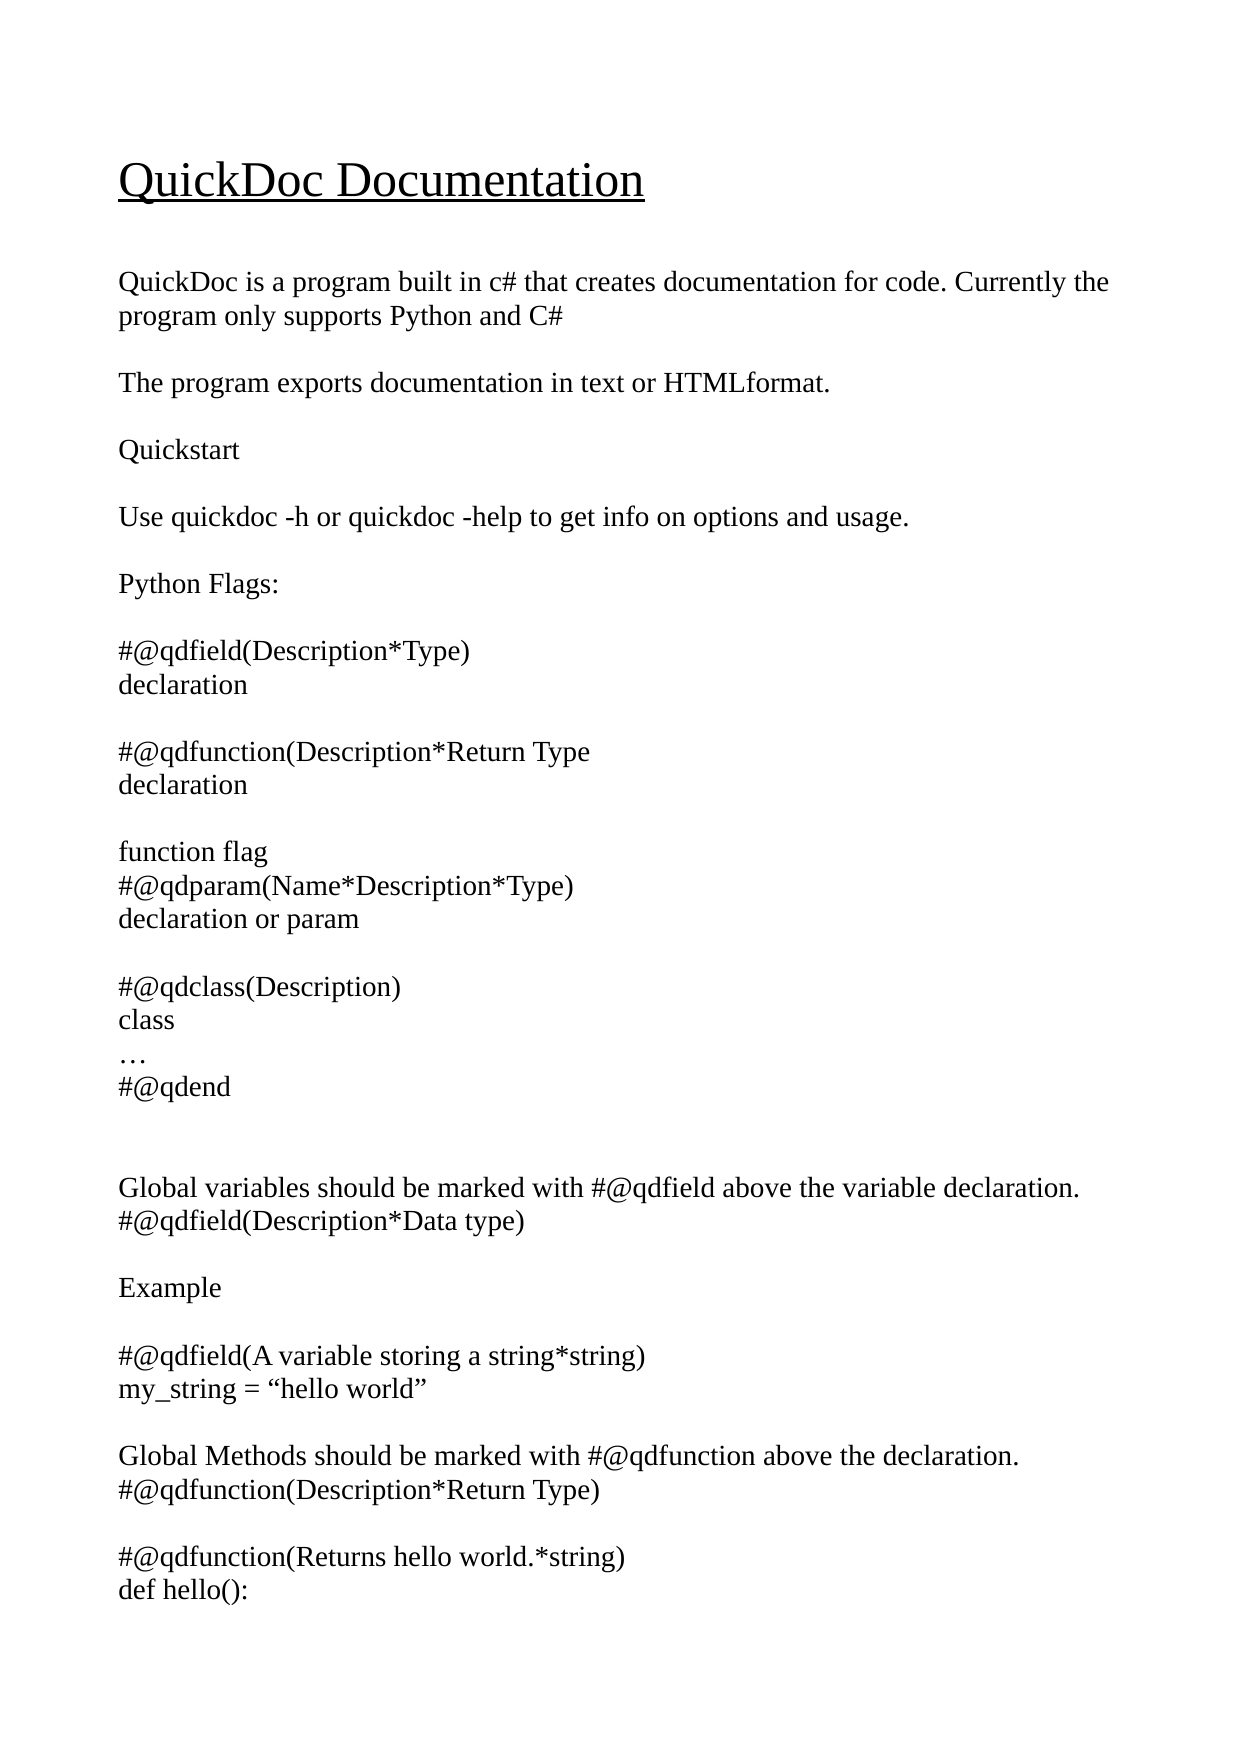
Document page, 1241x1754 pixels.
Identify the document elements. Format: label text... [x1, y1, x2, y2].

text Python Flags: [118, 566, 1122, 600]
text #@qdfunction(Description*Return Type [118, 734, 1122, 767]
text The program exports documentation in text or HTMLformat. [118, 365, 1122, 398]
text Example [118, 1271, 1122, 1304]
text #@qdfunction(Description*Return Type) [118, 1472, 1122, 1505]
text QuickDoc Documentation [118, 149, 1122, 207]
text QuickDoc is a program built in c# that creates documentation for code. Currently the program only supports Python and C# [118, 264, 1122, 331]
text Quickstart [118, 432, 1122, 466]
text … [118, 1036, 1122, 1069]
text Use quickdoc -h or quickdoc -help to get info on options and usage. [118, 499, 1122, 533]
text #@qdparam(Name*Description*Type) [118, 868, 1122, 902]
text #@qdfunction(Returns hello world.*string) [118, 1539, 1122, 1572]
text #@qdfield(A variable storing a string*string) [118, 1338, 1122, 1371]
text #@qdclass(Description) [118, 969, 1122, 1002]
text Global variables should be marked with #@qdfield above the variable declaration. [118, 1170, 1122, 1203]
text #@qdend [118, 1069, 1122, 1103]
text class [118, 1002, 1122, 1036]
text declaration [118, 667, 1122, 700]
text def hello(): [118, 1572, 1122, 1606]
text my_string = “hello world” [118, 1371, 1122, 1405]
text Global Methods should be marked with #@qdfunction above the declaration. [118, 1438, 1122, 1472]
text #@qdfield(Description*Data type) [118, 1203, 1122, 1237]
text #@qdfield(Description*Type) [118, 633, 1122, 667]
text declaration or param [118, 902, 1122, 935]
text declaration [118, 767, 1122, 801]
text function flag [118, 834, 1122, 868]
